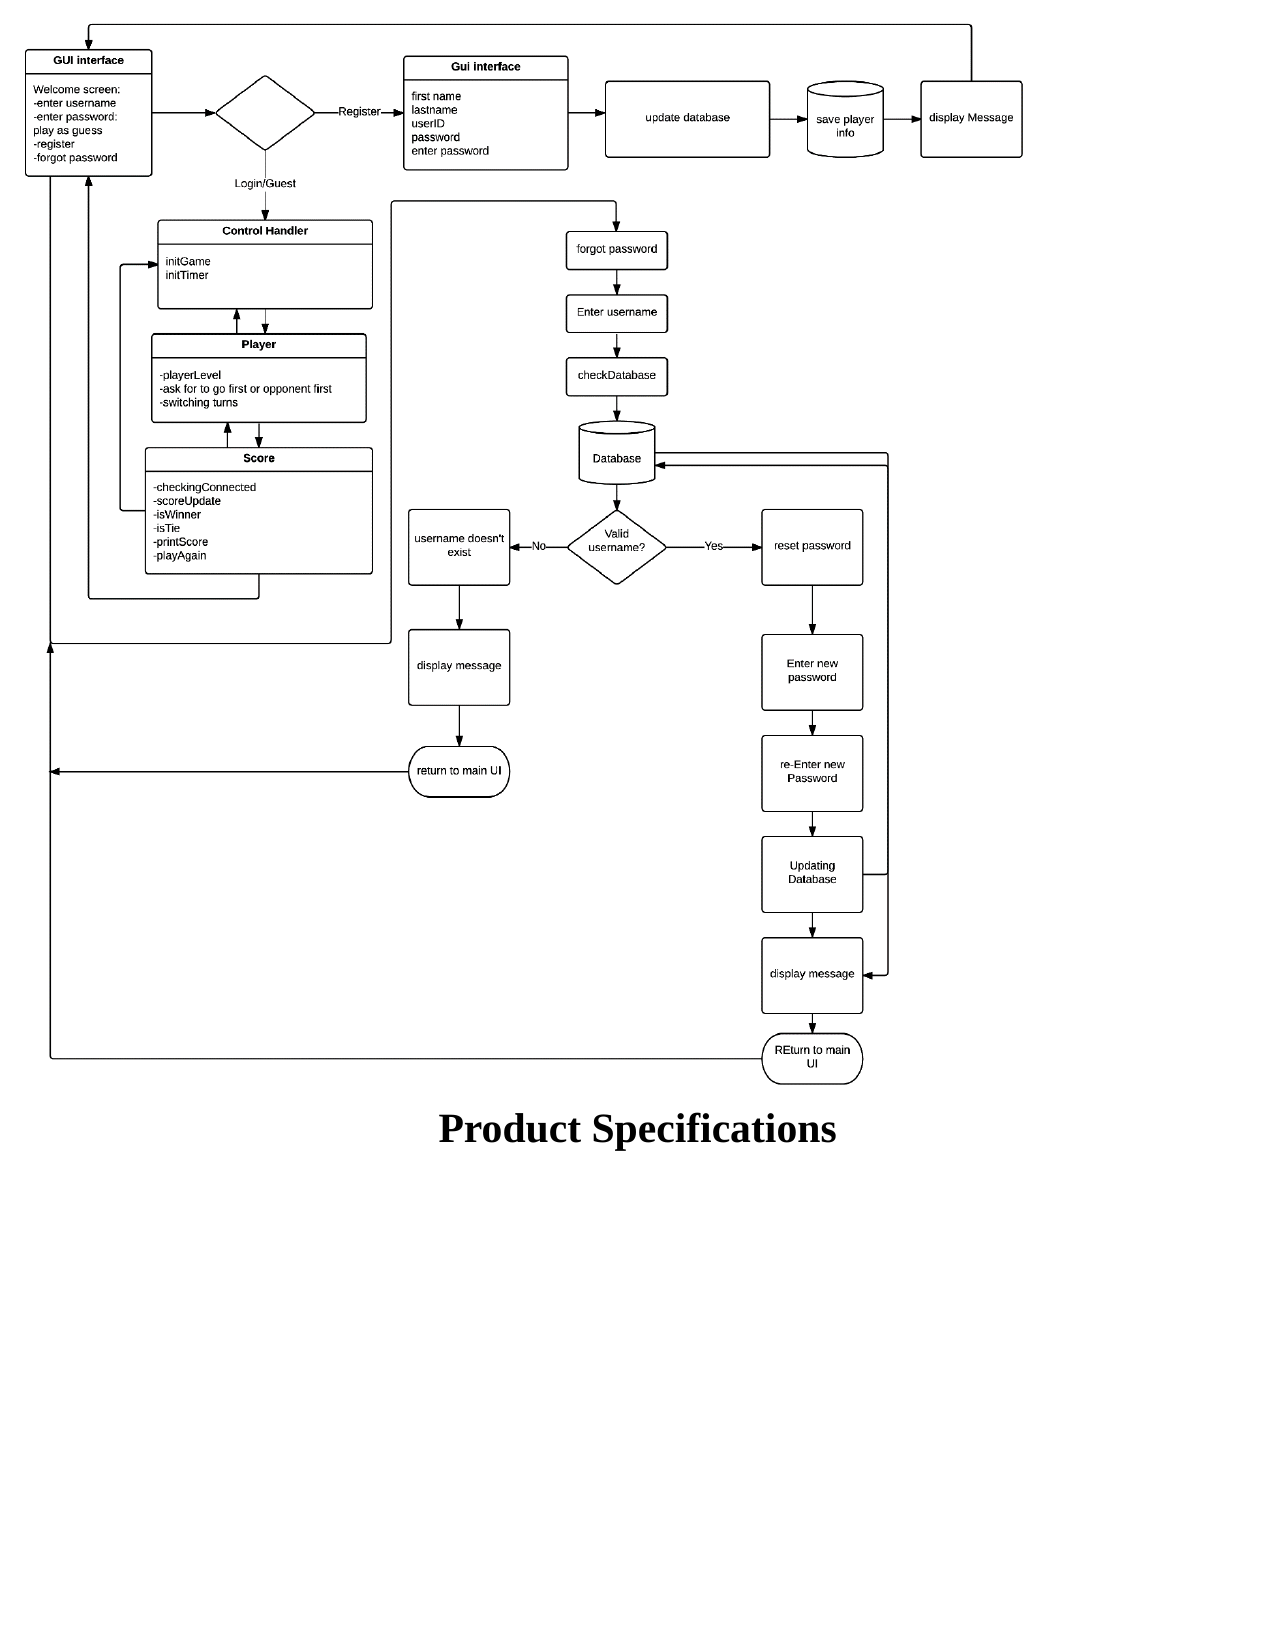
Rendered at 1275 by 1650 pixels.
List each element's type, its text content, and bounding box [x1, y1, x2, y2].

picture [0, 0, 1047, 1104]
text Product Specifications [187, 600, 1087, 1151]
